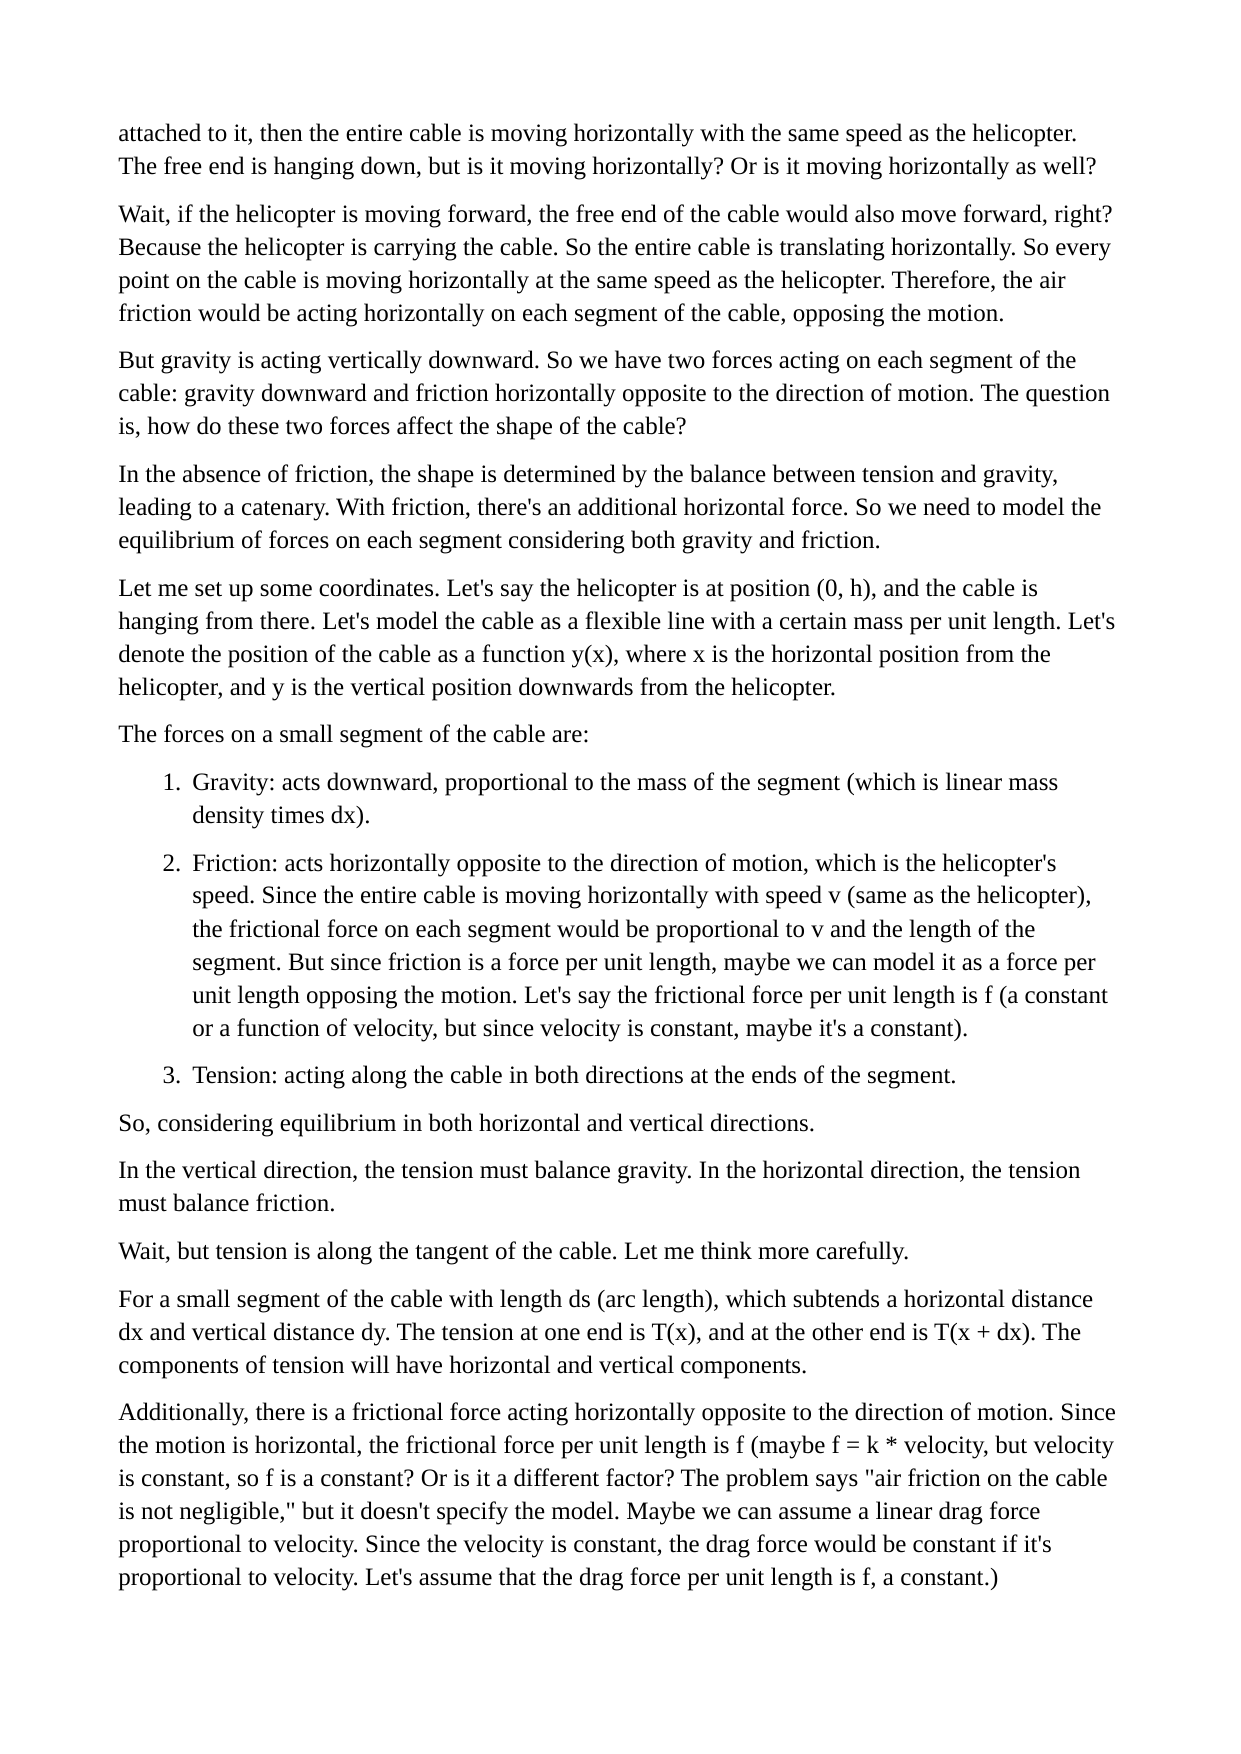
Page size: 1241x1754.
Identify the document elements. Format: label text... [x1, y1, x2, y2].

list Gravity: acts downward, proportional to the mass of the segment (which is linear mass density times dx). [162, 767, 1122, 829]
text So, considering equilibrium in both horizontal and vertical directions. [118, 1108, 1122, 1137]
text In the vertical direction, the tension must balance gravity. In the horizontal direction, the tension must balance friction. [118, 1156, 1122, 1217]
text The forces on a small segment of the cable are: [118, 719, 1122, 748]
text Let me set up some coordinates. Let's say the helicopter is at position (0, h), and the cable is hanging from there. Let's model the cable as a flexible line with a certain mass per unit length. Let's denote the position of the cable as a function y(x), where x is the horizontal position from the helicopter, and y is the vertical position downwards from the helicopter. [118, 573, 1122, 701]
text But gravity is acting vertically downward. So we have two forces acting on each segment of the cable: gravity downward and friction horizontally opposite to the direction of motion. The question is, how do these two forces affect the shape of the cable? [118, 345, 1122, 440]
list Friction: acts horizontally opposite to the direction of motion, which is the helicopter's speed. Since the entire cable is moving horizontally with speed v (same as the helicopter), the frictional force on each segment would be proportional to v and the length of the segment. But since friction is a force per unit length, maybe we can model it as a force per unit length opposing the motion. Let's say the frictional force per unit length is f (a constant or a function of velocity, but since velocity is constant, maybe it's a constant). [162, 848, 1122, 1041]
text Additionally, there is a frictional force acting horizontally opposite to the direction of motion. Since the motion is horizontal, the frictional force per unit length is f (maybe f = k * velocity, but velocity is constant, so f is a constant? Or is it a different factor? The problem says "air friction on the cable is not negligible," but it doesn't specify the model. Maybe we can assume a linear drag force proportional to velocity. Since the velocity is constant, the drag force would be constant if it's proportional to velocity. Let's assume that the drag force per unit length is f, a constant.) [118, 1397, 1122, 1591]
text In the absence of friction, the shape is determined by the balance between tension and gravity, leading to a catenary. With friction, there's an additional horizontal force. So we need to model the equilibrium of forces on each segment considering both gravity and friction. [118, 459, 1122, 554]
text For a small segment of the cable with length ds (arc length), which subtends a horizontal distance dx and vertical distance dy. The tension at one end is T(x), and at the other end is T(x + dx). The components of tension will have horizontal and vertical components. [118, 1284, 1122, 1378]
text attached to it, then the entire cable is moving horizontally with the same speed as the helicopter. The free end is hanging down, but is it moving horizontally? Or is it moving horizontally as well? [118, 118, 1122, 180]
list Tension: acting along the cable in both directions at the ends of the segment. [162, 1060, 1122, 1089]
text Wait, if the helicopter is moving forward, the free end of the cable would also move forward, right? Because the helicopter is carrying the cable. So the entire cable is translating horizontally. So every point on the cable is moving horizontally at the same speed as the helicopter. Therefore, the air friction would be acting horizontally on each segment of the cable, opposing the motion. [118, 199, 1122, 327]
text Wait, but tension is along the tangent of the cable. Let me think more carefully. [118, 1236, 1122, 1265]
